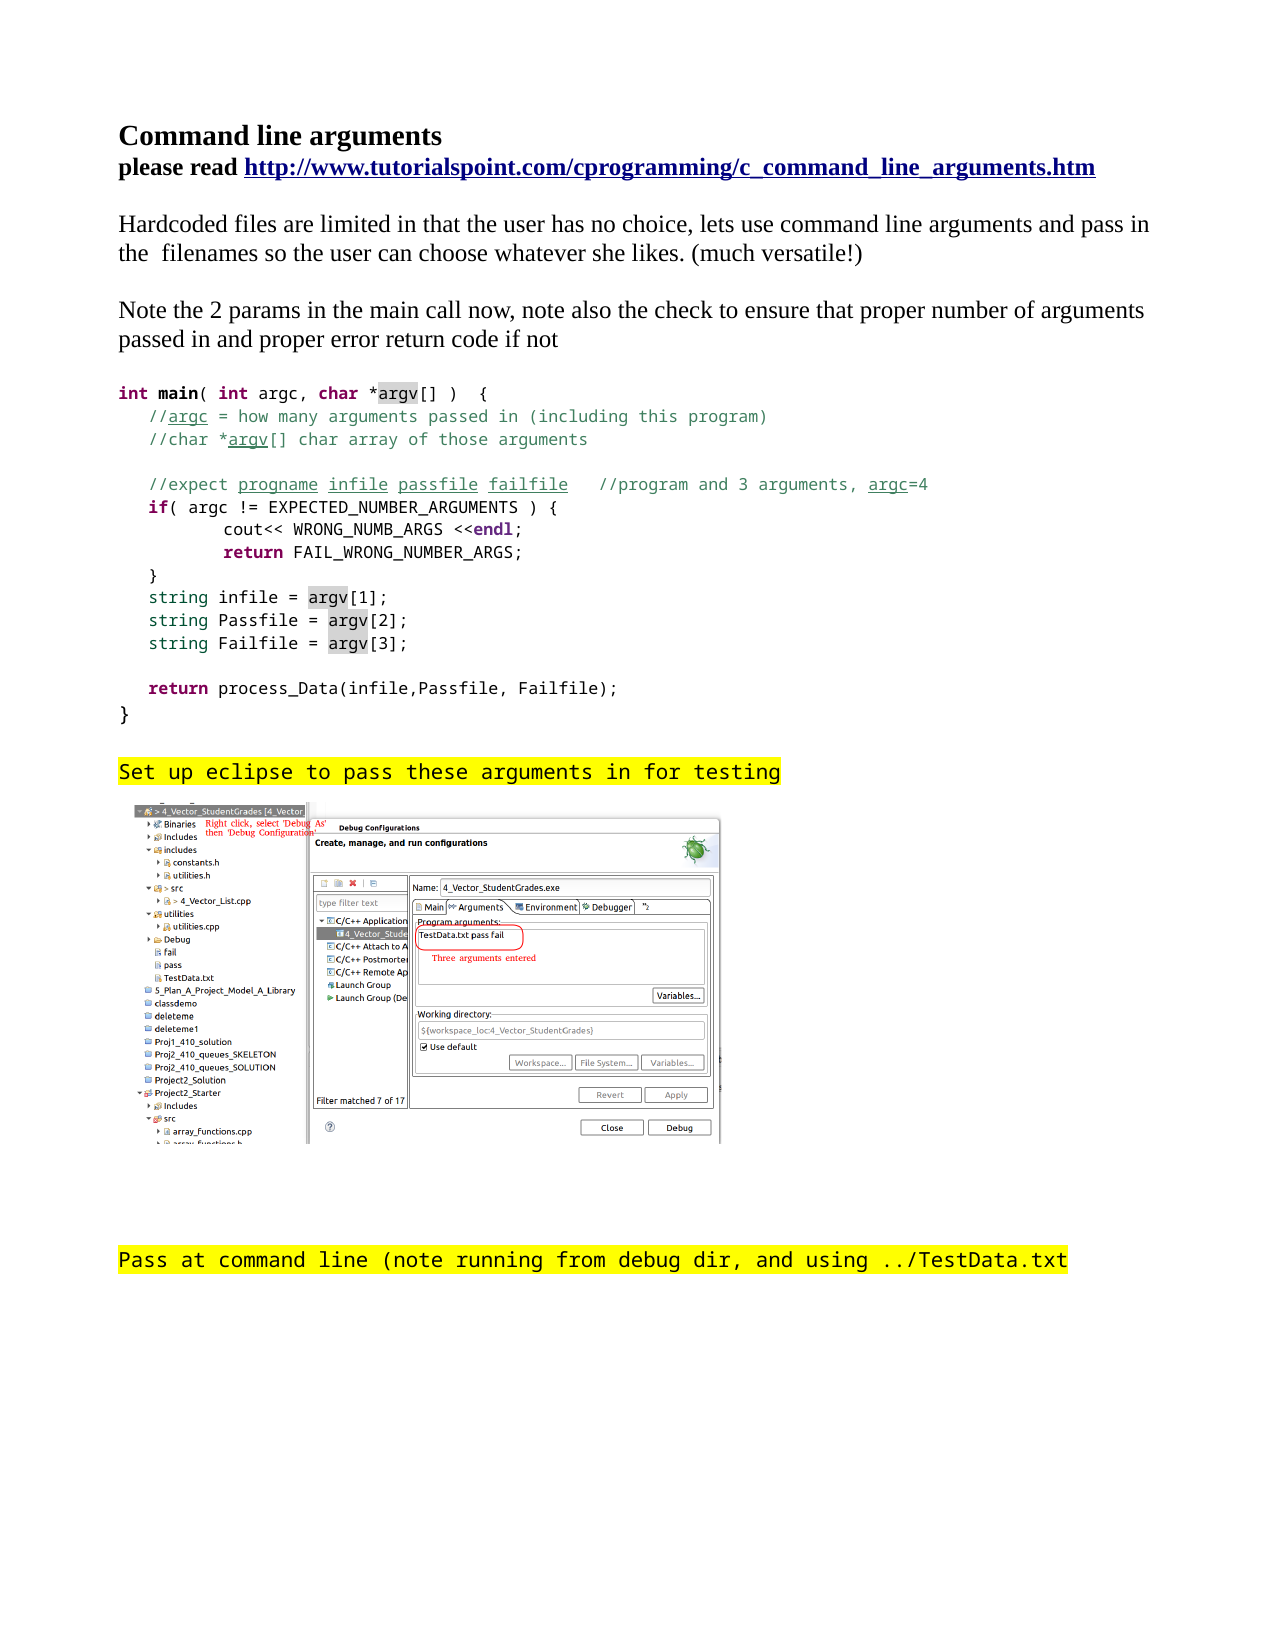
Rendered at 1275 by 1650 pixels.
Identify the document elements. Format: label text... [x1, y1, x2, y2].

text please read http://www.tutorialspoint.com/cprogramming/c_command_line_arguments.htm [118, 152, 1157, 180]
text //argc = how many arguments passed in (including this program) [118, 404, 1157, 427]
text string Failfile = argv[3]; [118, 631, 1157, 654]
text Command line arguments [118, 118, 1157, 152]
text Set up eclipse to pass these arguments in for testing [118, 757, 1157, 785]
text return process_Data(infile,Passfile, Failfile); [118, 677, 1157, 699]
text //expect progname infile passfile failfile //program and 3 arguments, argc=4 [118, 472, 1157, 495]
text } [118, 699, 1157, 728]
picture [133, 802, 722, 1144]
text string Passfile = argv[2]; [118, 609, 1157, 631]
text if( argc != EXPECTED_NUMBER_ARGUMENTS ) { [118, 495, 1157, 518]
text string infile = argv[1]; [118, 586, 1157, 609]
text } [118, 563, 1157, 586]
text Pass at command line (note running from debug dir, and using ../TestData.txt [118, 1245, 1157, 1274]
text return FAIL_WRONG_NUMBER_ARGS; [118, 541, 1157, 563]
text Hardcoded files are limited in that the user has no choice, lets use command line arguments and pass in the filenames so the user can choose whatever she likes. (much versatile!) [118, 209, 1157, 267]
text Note the 2 params in the main call now, note also the check to ensure that proper number of arguments passed in and proper error return code if not [118, 295, 1157, 353]
text cout<< WRONG_NUMB_ARGS <<endl; [118, 518, 1157, 541]
text //char *argv[] char array of those arguments [118, 427, 1157, 450]
text int main( int argc, char *argv[] ) { [118, 382, 1157, 404]
